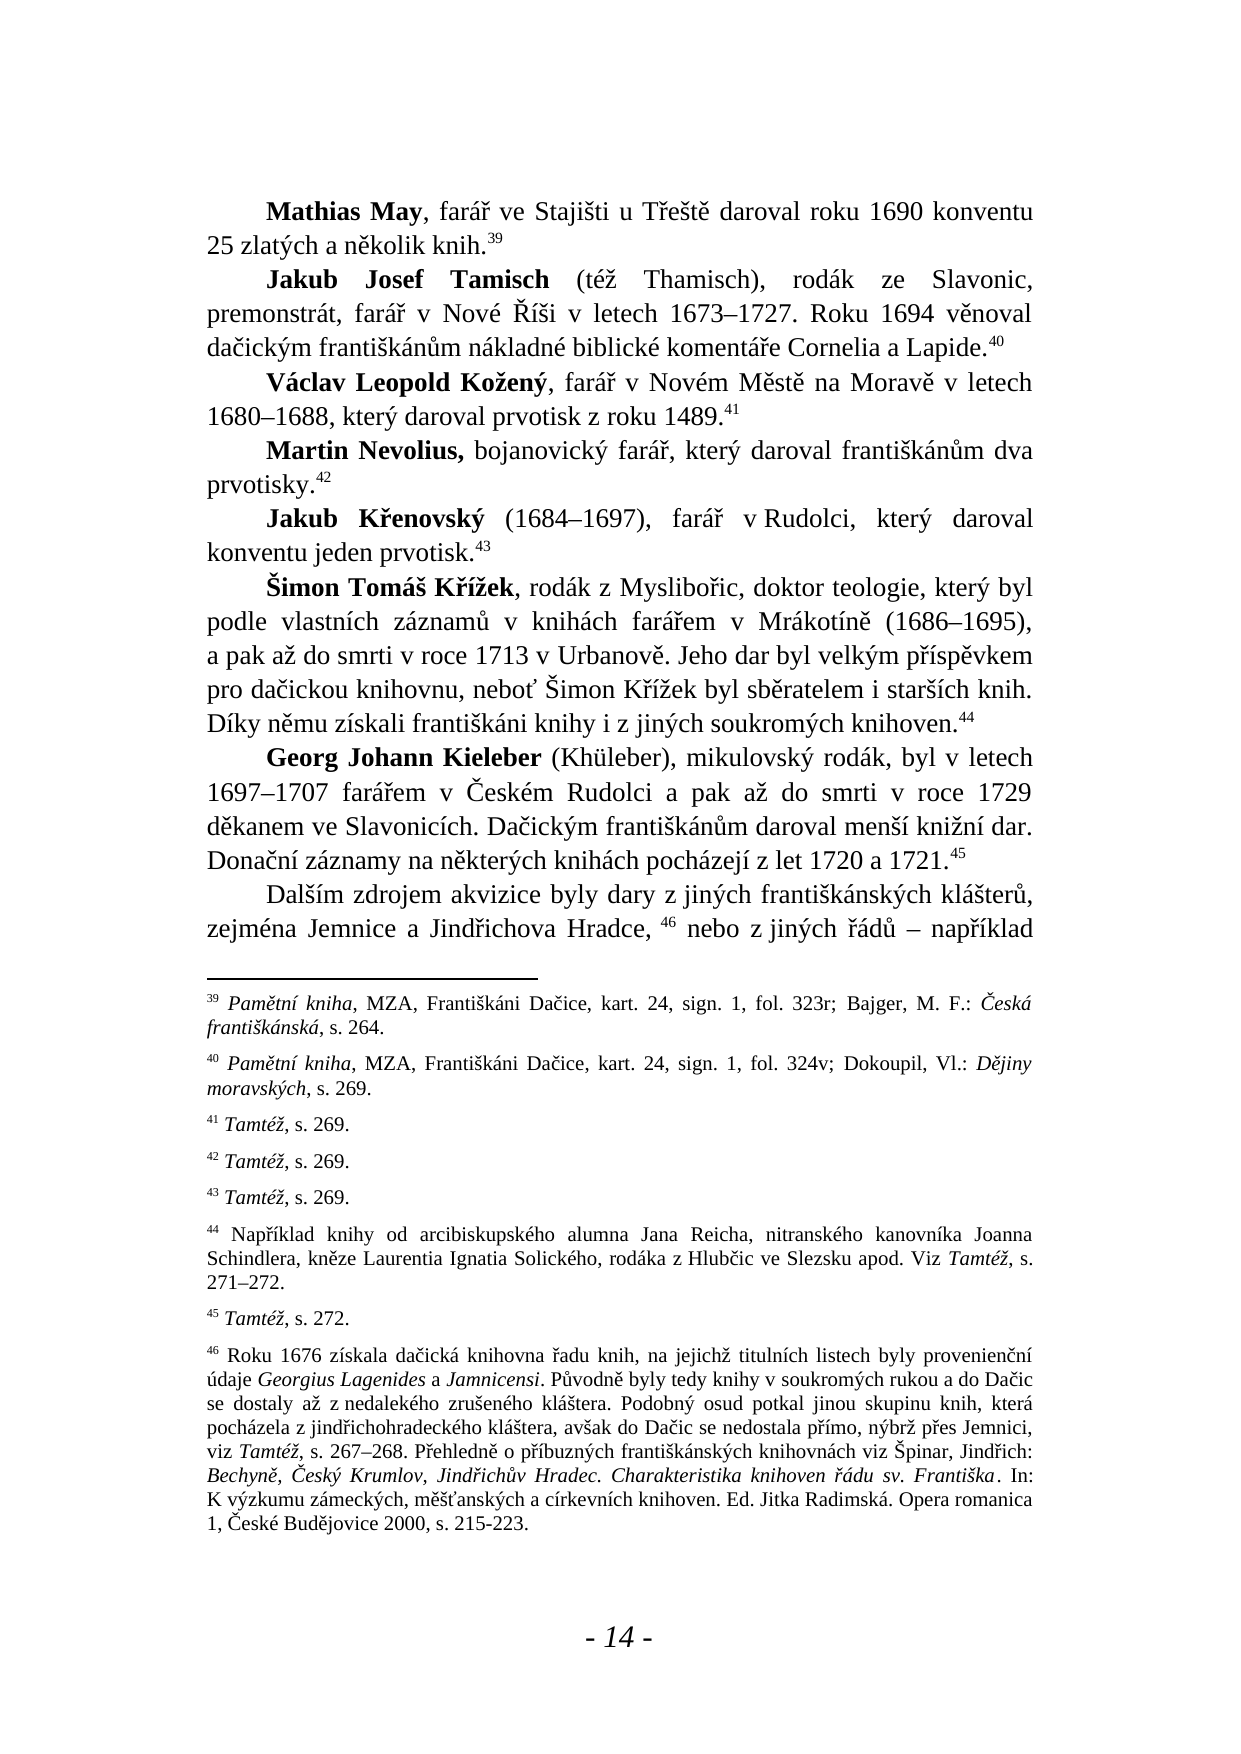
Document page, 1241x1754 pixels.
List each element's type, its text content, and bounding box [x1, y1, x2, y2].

text Georg Johann Kieleber (Khüleber), mikulovský rodák, byl v letech 1697–1707 farářem v Českém Rudolci a pak až do smrti v roce 1729 děkanem ve Slavonicích. Dačickým františkánům daroval menší knižní dar. Donační záznamy na některých knihách pocházejí z let 1720 a 1721. [207, 742, 1033, 875]
text Pamětní kniha, MZA, Františkáni Dačice, kart. 24, sign. 1, fol. 324v; Dokoupil, Vl.: Dějiny moravských, s. 269. [207, 1051, 1033, 1099]
text Šimon Tomáš Křížek, rodák z Myslibořic, doktor teologie, který byl podle vlastních záznamů v knihách farářem v Mrákotíně (1686–1695), a pak až do smrti v roce 1713 v Urbanově. Jeho dar byl velkým příspěvkem pro dačickou knihovnu, neboť Šimon Křížek byl sběratelem i starších knih. Díky němu získali františkáni knihy i z jiných soukromých knihoven. [207, 571, 1033, 738]
text Jakub Křenovský (1684–1697), farář v Rudolci, který daroval konventu jeden prvotisk. [207, 502, 1033, 568]
text Jakub Josef Tamisch (též Thamisch), rodák ze Slavonic, premonstrát, farář v Nové Říši v letech 1673–1727. Roku 1694 věnoval dačickým františkánům nákladné biblické komentáře Cornelia a Lapide. [207, 263, 1033, 363]
text Václav Leopold Kožený, farář v Novém Městě na Moravě v letech 1680–1688, který daroval prvotisk z roku 1489. [207, 366, 1033, 431]
text Tamtéž, s. 269. [207, 1148, 1033, 1173]
text Dalším zdrojem akvizice byly dary z jiných františkánských klášterů, zejména Jemnice a Jindřichova Hradce, nebo z jiných řádů – například [207, 878, 1033, 943]
text Pamětní kniha, MZA, Františkáni Dačice, kart. 24, sign. 1, fol. 323r; Bajger, M. F.: Česká františkánská, s. 264. [207, 991, 1033, 1039]
text Tamtéž, s. 272. [207, 1306, 1033, 1330]
text Martin Nevolius, bojanovický farář, který daroval františkánům dva prvotisky. [207, 434, 1033, 499]
text Tamtéž, s. 269. [207, 1185, 1033, 1209]
text Tamtéž, s. 269. [207, 1112, 1033, 1136]
text Roku 1676 získala dačická knihovna řadu knih, na jejichž titulních listech byly provenienční údaje Georgius Lagenides a Jamnicensi. Původně byly tedy knihy v soukromých rukou a do Dačic se dostaly až z nedalekého zrušeného kláštera. Podobný osud potkal jinou skupinu knih, která pocházela z jindřichohradeckého kláštera, avšak do Dačic se nedostala přímo, nýbrž přes Jemnici, viz Tamtéž, s. 267–268. Přehledně o příbuzných františkánských knihovnách viz Špinar, Jindřich: Bechyně, Český Krumlov, Jindřichův Hradec. Charakteristika knihoven řádu sv. Františka. In: K výzkumu zámeckých, měšťanských a církevních knihoven. Ed. Jitka Radimská. Opera romanica 1, České Budějovice 2000, s. 215-223. [207, 1343, 1033, 1535]
text Například knihy od arcibiskupského alumna Jana Reicha, nitranského kanovníka Joanna Schindlera, kněze Laurentia Ignatia Solického, rodáka z Hlubčic ve Slezsku apod. Viz Tamtéž, s. 271–272. [207, 1222, 1033, 1294]
text Mathias May, farář ve Stajišti u Třeště daroval roku 1690 konventu 25 zlatých a několik knih. [207, 195, 1033, 260]
